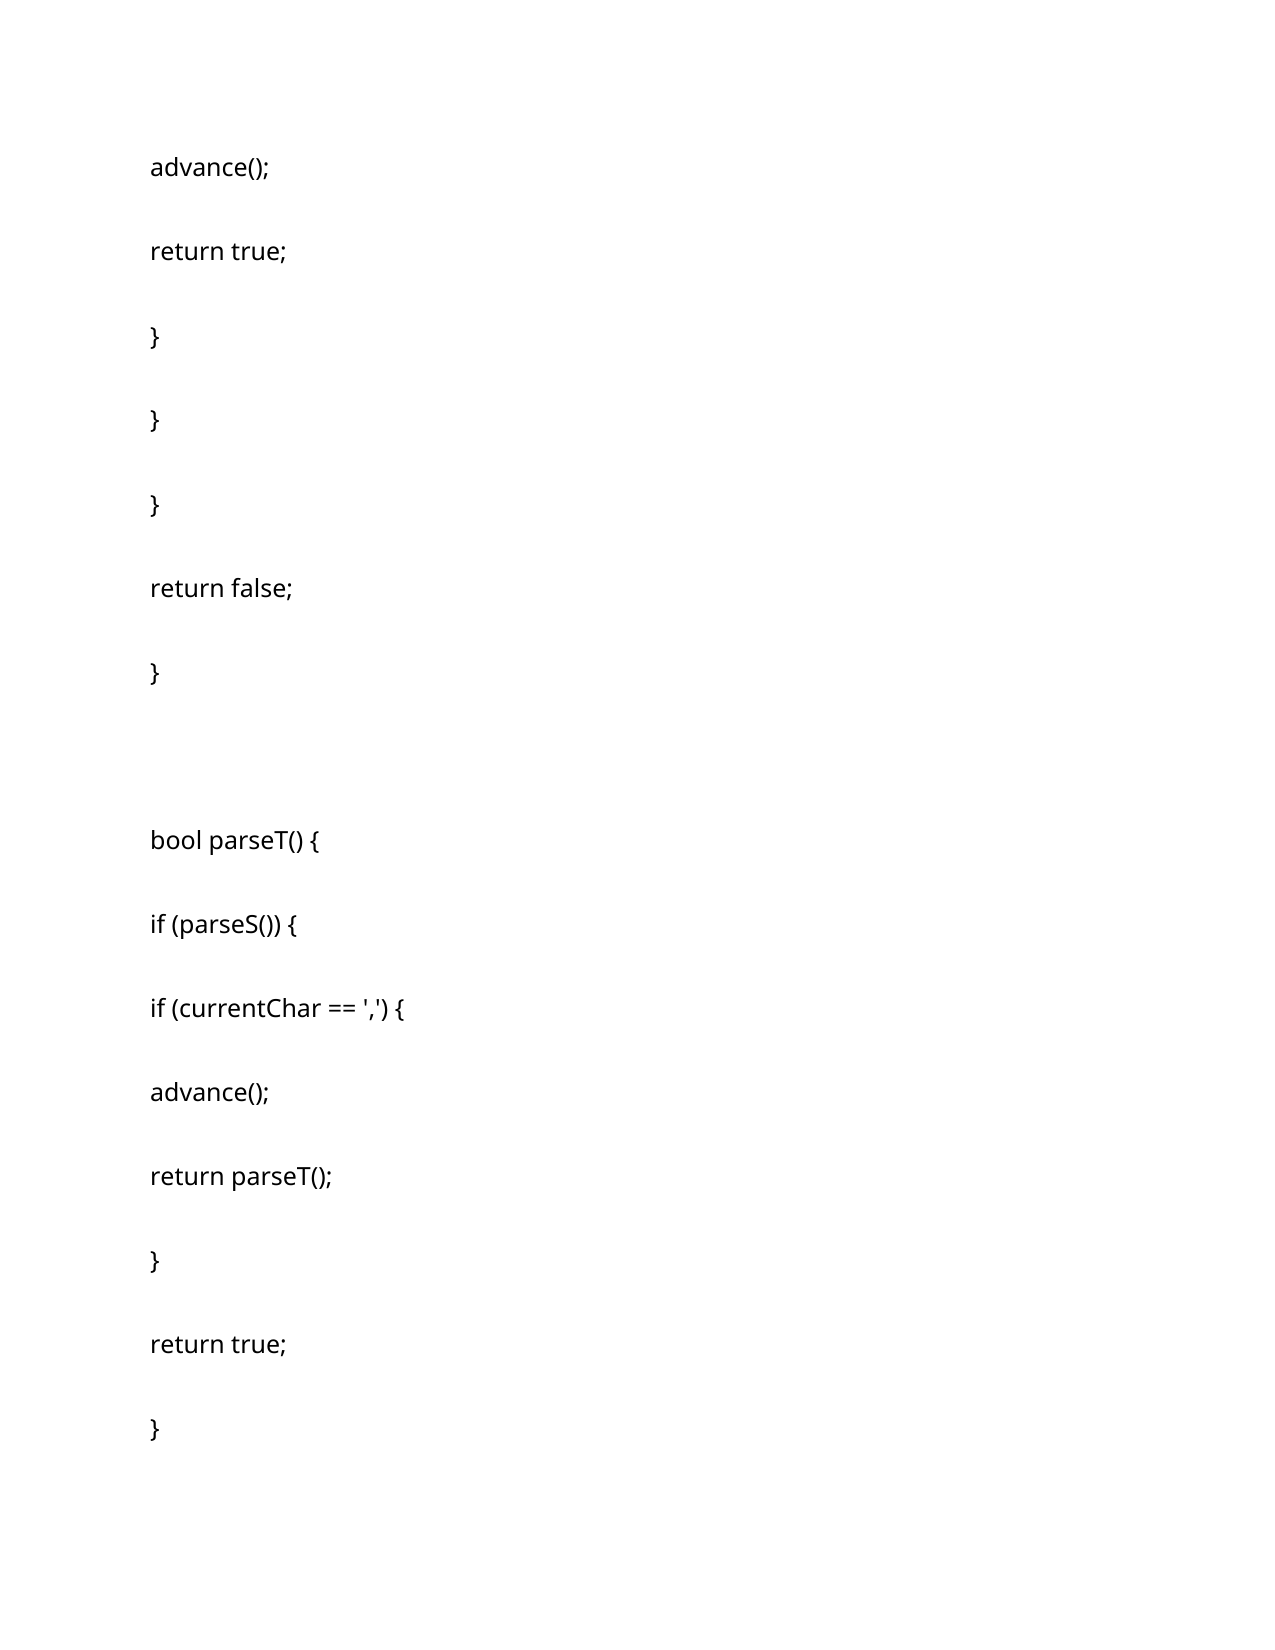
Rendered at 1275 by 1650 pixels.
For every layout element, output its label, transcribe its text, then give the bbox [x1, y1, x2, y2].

text } [150, 654, 1125, 688]
text return true; [150, 234, 1125, 268]
text if (currentChar == ',') { [150, 991, 1125, 1025]
text } [150, 402, 1125, 436]
text advance(); [150, 1075, 1125, 1109]
text } [150, 318, 1125, 352]
text advance(); [150, 150, 1125, 184]
text return false; [150, 570, 1125, 604]
text } [150, 1243, 1125, 1277]
text if (parseS()) { [150, 907, 1125, 941]
text } [150, 486, 1125, 520]
text bool parseT() { [150, 822, 1125, 857]
text return parseT(); [150, 1159, 1125, 1193]
text } [150, 1411, 1125, 1445]
text return true; [150, 1327, 1125, 1361]
